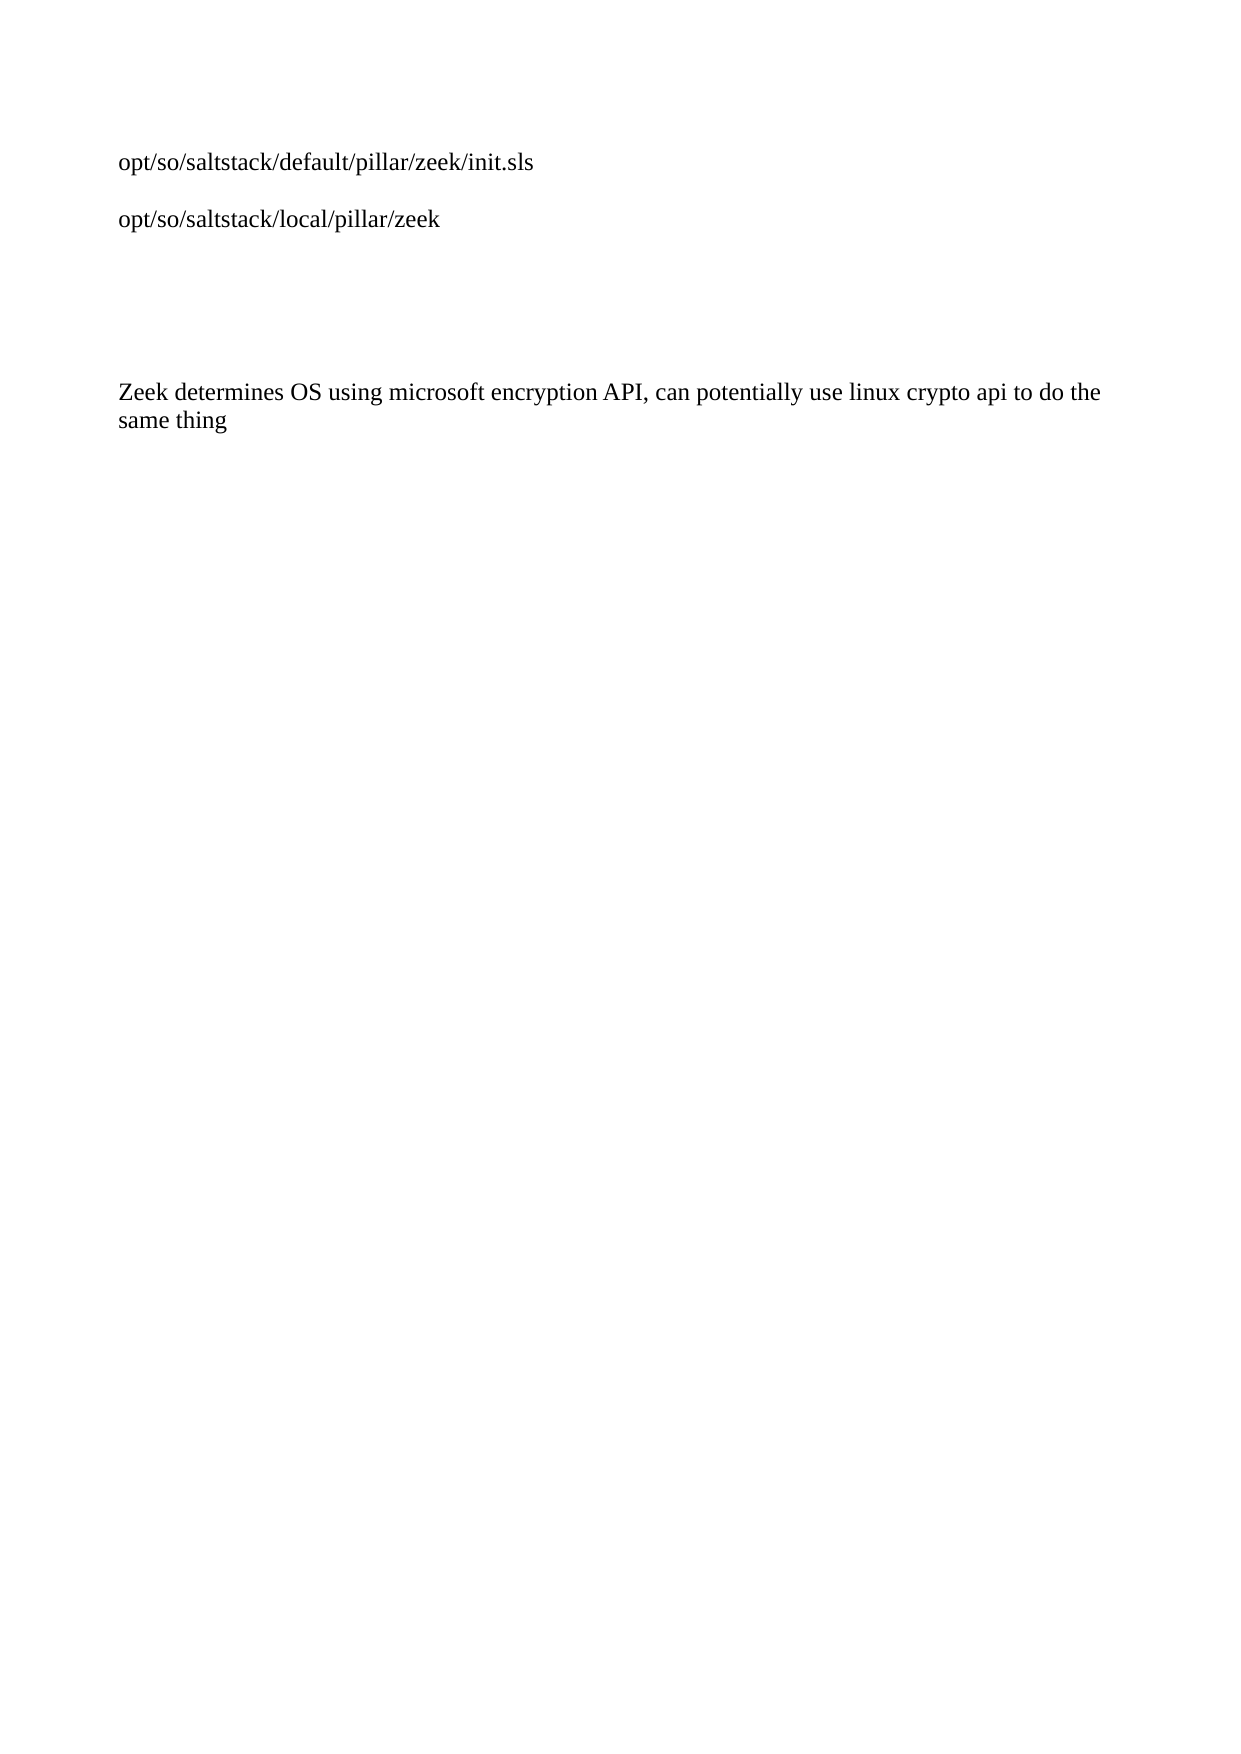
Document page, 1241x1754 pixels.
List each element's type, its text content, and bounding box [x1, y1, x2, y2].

text opt/so/saltstack/local/pillar/zeek [118, 204, 1122, 233]
text opt/so/saltstack/default/pillar/zeek/init.sls [118, 147, 1122, 176]
text Zeek determines OS using microsoft encryption API, can potentially use linux crypto api to do the same thing [118, 377, 1122, 434]
